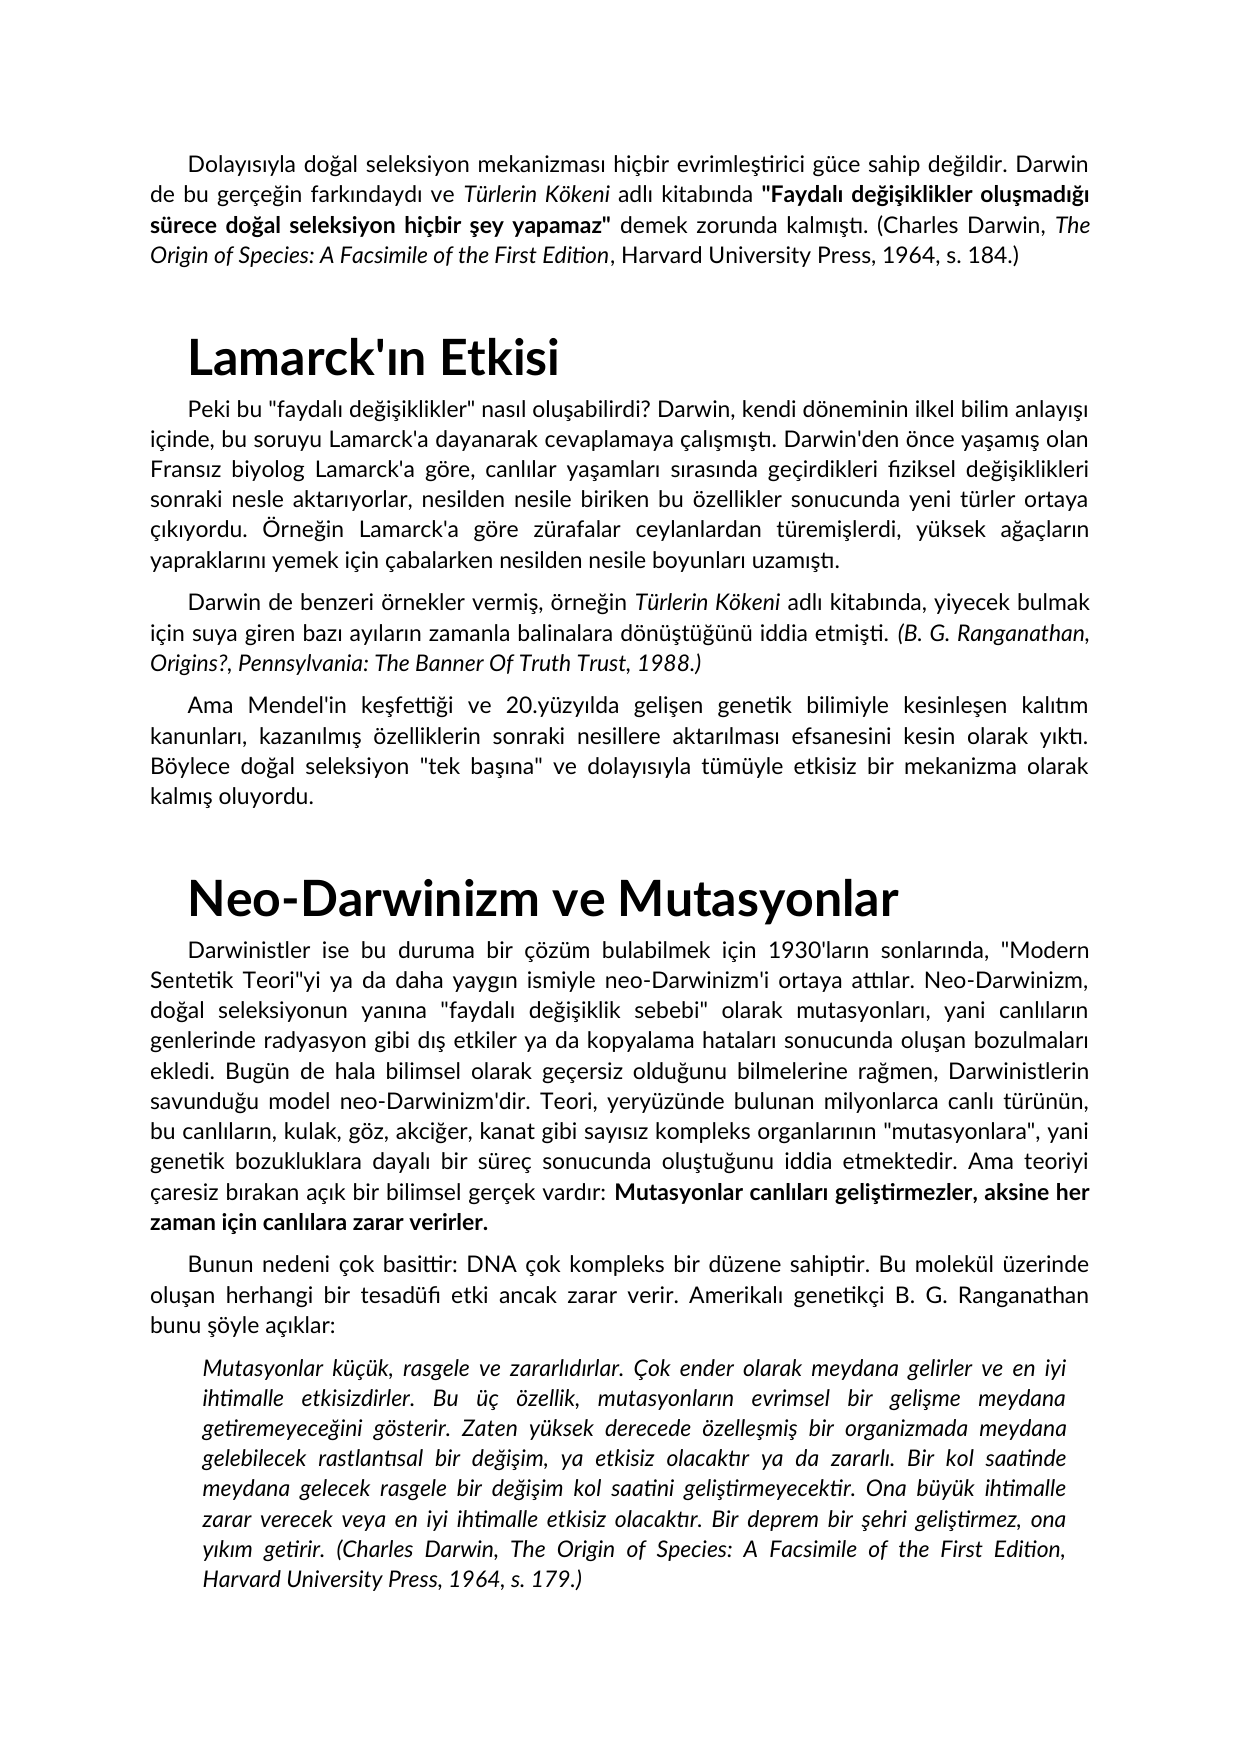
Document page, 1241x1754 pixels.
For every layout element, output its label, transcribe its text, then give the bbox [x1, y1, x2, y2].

text Mutasyonlar küçük, rasgele ve zararlıdırlar. Çok ender olarak meydana gelirler ve en iyi ihtimalle etkisizdirler. Bu üç özellik, mutasyonların evrimsel bir gelişme meydana getiremeyeceğini gösterir. Zaten yüksek derecede özelleşmiş bir organizmada meydana gelebilecek rastlantısal bir değişim, ya etkisiz olacaktır ya da zararlı. Bir kol saatinde meydana gelecek rasgele bir değişim kol saatini geliştirmeyecektir. Ona büyük ihtimalle zarar verecek veya en iyi ihtimalle etkisiz olacaktır. Bir deprem bir şehri geliştirmez, ona yıkım getirir. (Charles Darwin, The Origin of Species: A Facsimile of the First Edition, Harvard University Press, 1964, s. 179.) [202, 1353, 1068, 1592]
text Ama Mendel'in keşfettiği ve 20.yüzyılda gelişen genetik bilimiyle kesinleşen kalıtım kanunları, kazanılmış özelliklerin sonraki nesillere aktarılması efsanesini kesin olarak yıktı. Böylece doğal seleksiyon "tek başına" ve dolayısıyla tümüyle etkisiz bir mekanizma olarak kalmış oluyordu. [150, 691, 1090, 809]
text Peki bu "faydalı değişiklikler" nasıl oluşabilirdi? Darwin, kendi döneminin ilkel bilim anlayışı içinde, bu soruyu Lamarck'a dayanarak cevaplamaya çalışmıştı. Darwin'den önce yaşamış olan Fransız biyolog Lamarck'a göre, canlılar yaşamları sırasında geçirdikleri fiziksel değişiklikleri sonraki nesle aktarıyorlar, nesilden nesile biriken bu özellikler sonucunda yeni türler ortaya çıkıyordu. Örneğin Lamarck'a göre zürafalar ceylanlardan türemişlerdi, yüksek ağaçların yapraklarını yemek için çabalarken nesilden nesile boyunları uzamıştı. [150, 394, 1090, 573]
text Bunun nedeni çok basittir: DNA çok kompleks bir düzene sahiptir. Bu molekül üzerinde oluşan herhangi bir tesadüfi etki ancak zarar verir. Amerikalı genetikçi B. G. Ranganathan bunu şöyle açıklar: [150, 1250, 1090, 1338]
text Dolayısıyla doğal seleksiyon mekanizması hiçbir evrimleştirici güce sahip değildir. Darwin de bu gerçeğin farkındaydı ve Türlerin Kökeni adlı kitabında "Faydalı değişiklikler oluşmadığı sürece doğal seleksiyon hiçbir şey yapamaz" demek zorunda kalmıştı. (Charles Darwin, The Origin of Species: A Facsimile of the First Edition, Harvard University Press, 1964, s. 184.) [150, 150, 1090, 268]
subtitle Lamarck'ın Etkisi [187, 326, 1090, 386]
subtitle Neo-Darwinizm ve Mutasyonlar [187, 867, 1090, 927]
text Darwin de benzeri örnekler vermiş, örneğin Türlerin Kökeni adlı kitabında, yiyecek bulmak için suya giren bazı ayıların zamanla balinalara dönüştüğünü iddia etmişti. (B. G. Ranganathan, Origins?, Pennsylvania: The Banner Of Truth Trust, 1988.) [150, 588, 1090, 676]
text Darwinistler ise bu duruma bir çözüm bulabilmek için 1930'ların sonlarında, "Modern Sentetik Teori"yi ya da daha yaygın ismiyle neo-Darwinizm'i ortaya attılar. Neo-Darwinizm, doğal seleksiyonun yanına "faydalı değişiklik sebebi" olarak mutasyonları, yani canlıların genlerinde radyasyon gibi dış etkiler ya da kopyalama hataları sonucunda oluşan bozulmaları ekledi. Bugün de hala bilimsel olarak geçersiz olduğunu bilmelerine rağmen, Darwinistlerin savunduğu model neo-Darwinizm'dir. Teori, yeryüzünde bulunan milyonlarca canlı türünün, bu canlıların, kulak, göz, akciğer, kanat gibi sayısız kompleks organlarının "mutasyonlara", yani genetik bozukluklara dayalı bir süreç sonucunda oluştuğunu iddia etmektedir. Ama teoriyi çaresiz bırakan açık bir bilimsel gerçek vardır: Mutasyonlar canlıları geliştirmezler, aksine her zaman için canlılara zarar verirler. [150, 936, 1090, 1235]
